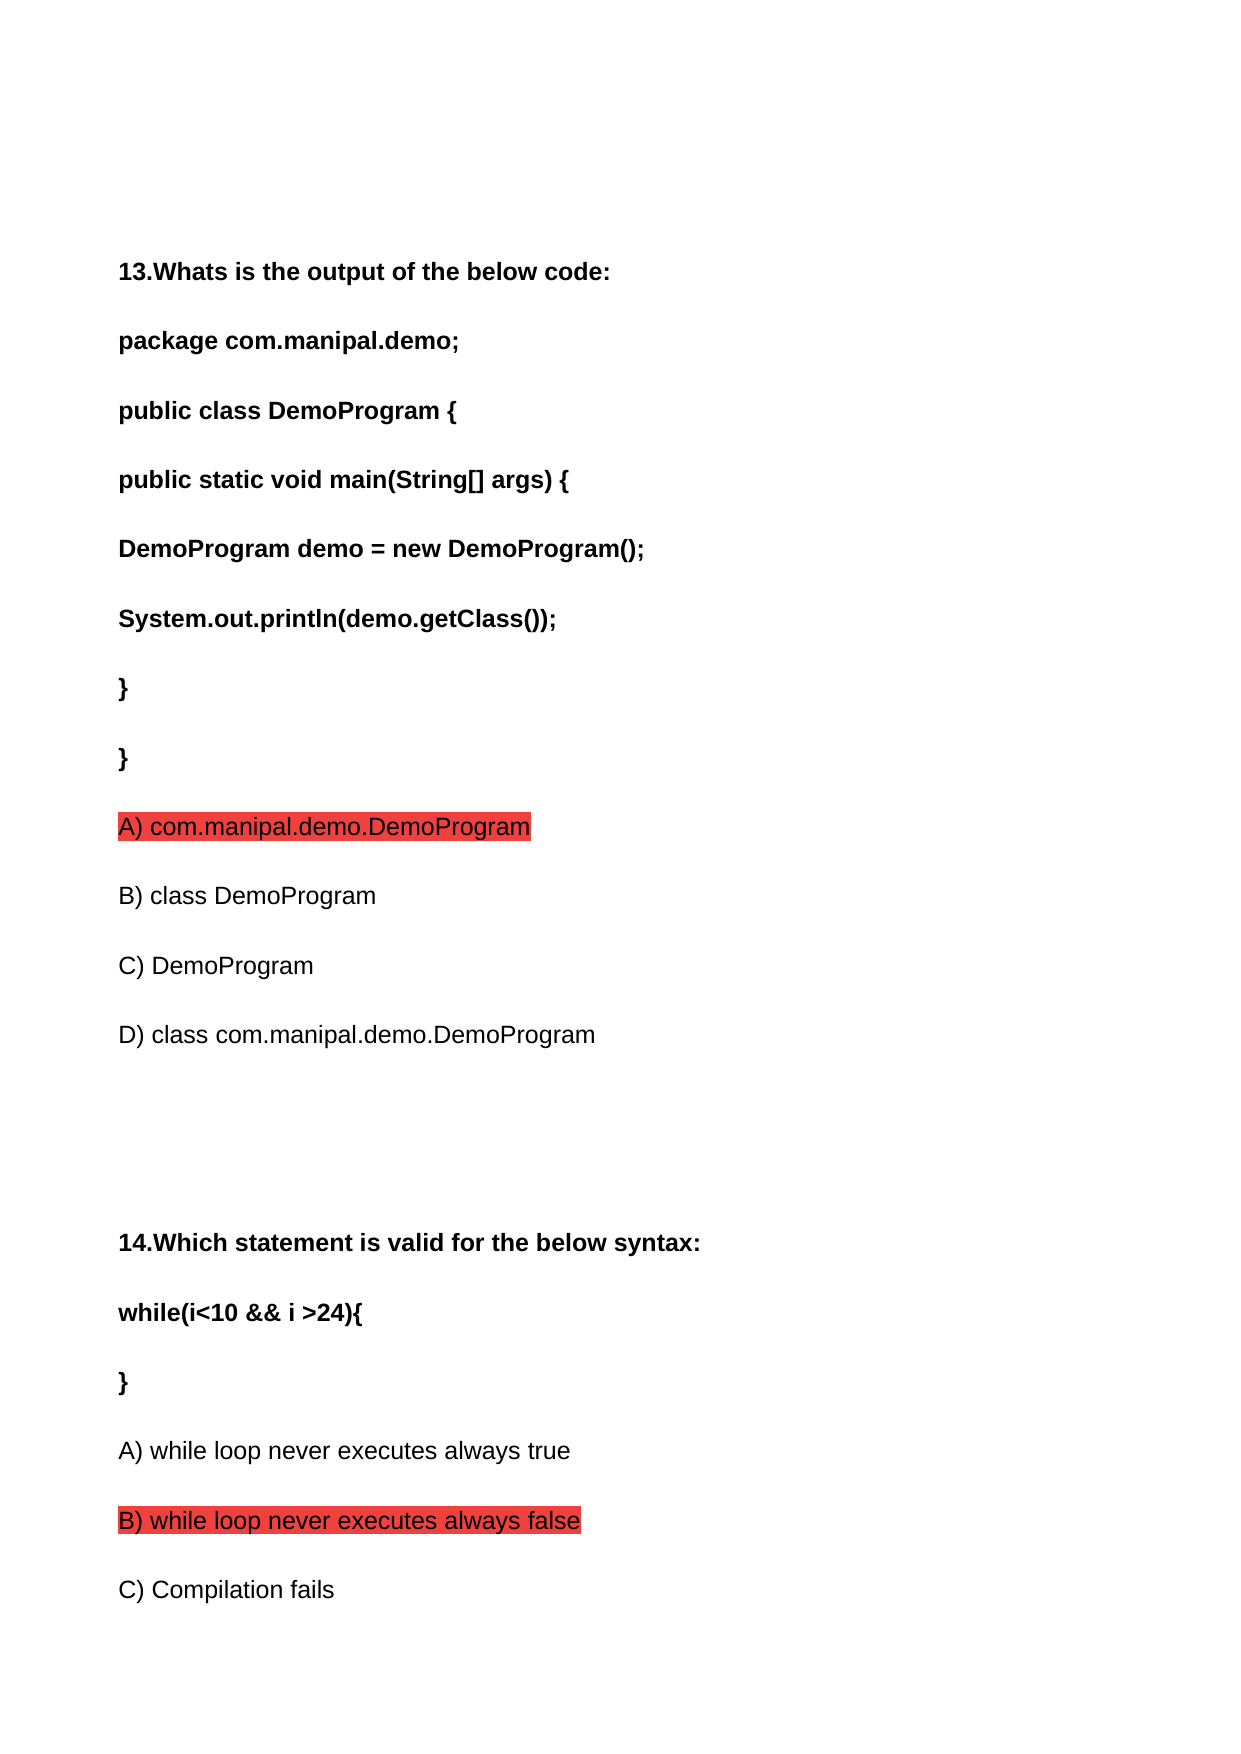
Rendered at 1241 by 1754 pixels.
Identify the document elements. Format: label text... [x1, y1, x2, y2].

text } [118, 742, 1122, 771]
text D) class com.manipal.demo.DemoProgram [118, 1020, 1122, 1049]
text C) Compilation fails [118, 1575, 1122, 1604]
text B) class DemoProgram [118, 881, 1122, 910]
text 13.Whats is the output of the below code: [118, 257, 1122, 286]
text package com.manipal.demo; [118, 326, 1122, 355]
text } [118, 1367, 1122, 1396]
text B) while loop never executes always false [118, 1506, 1122, 1534]
text A) while loop never executes always true [118, 1436, 1122, 1465]
text public class DemoProgram { [118, 396, 1122, 424]
text 14.Which statement is valid for the below syntax: [118, 1228, 1122, 1257]
text } [118, 673, 1122, 702]
text public static void main(String[] args) { [118, 465, 1122, 494]
text C) DemoProgram [118, 951, 1122, 979]
text DemoProgram demo = new DemoProgram(); [118, 534, 1122, 563]
text System.out.println(demo.getClass()); [118, 604, 1122, 632]
text while(i<10 && i >24){ [118, 1297, 1122, 1326]
text A) com.manipal.demo.DemoProgram [118, 812, 1122, 841]
